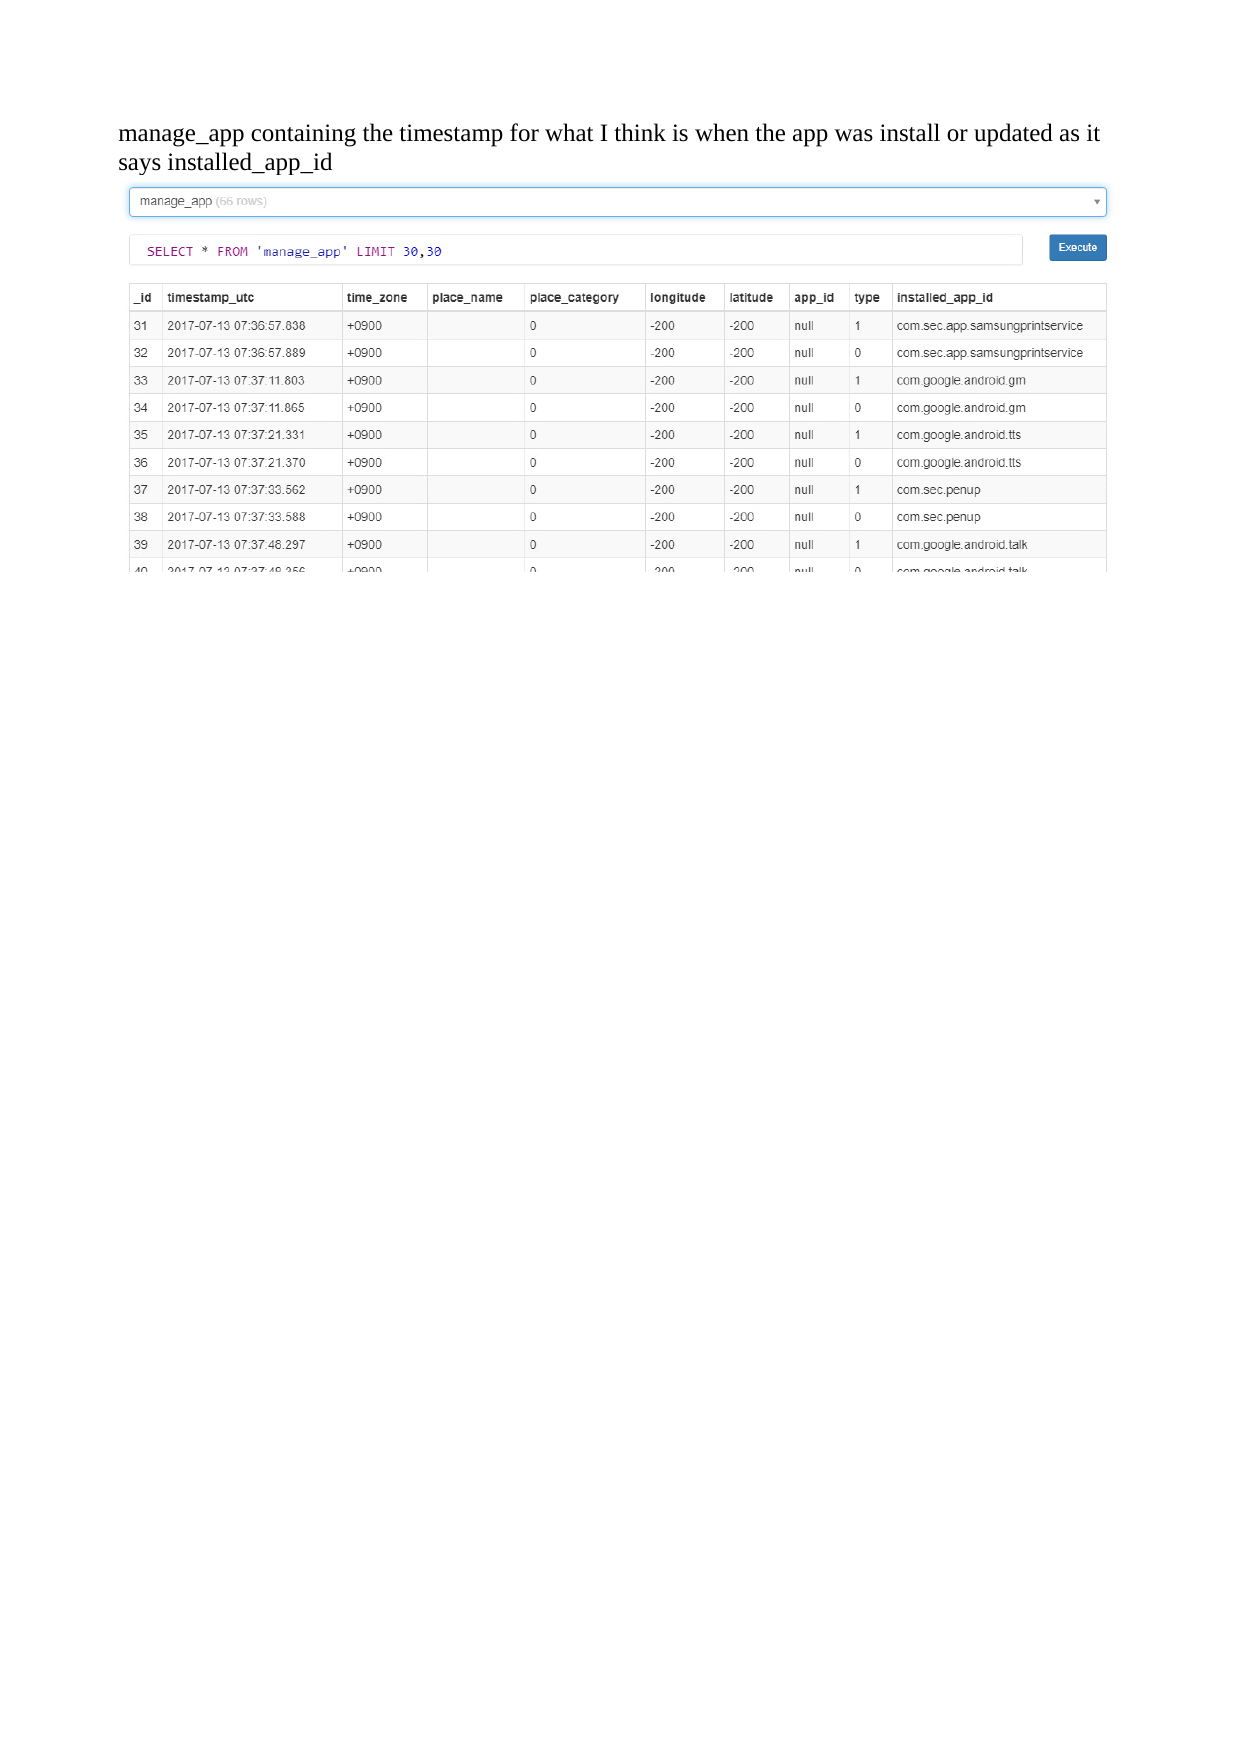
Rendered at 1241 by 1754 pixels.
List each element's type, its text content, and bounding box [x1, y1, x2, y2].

text manage_app containing the timestamp for what I think is when the app was install or updated as it says installed_app_id [118, 118, 1122, 175]
picture [118, 175, 1123, 572]
